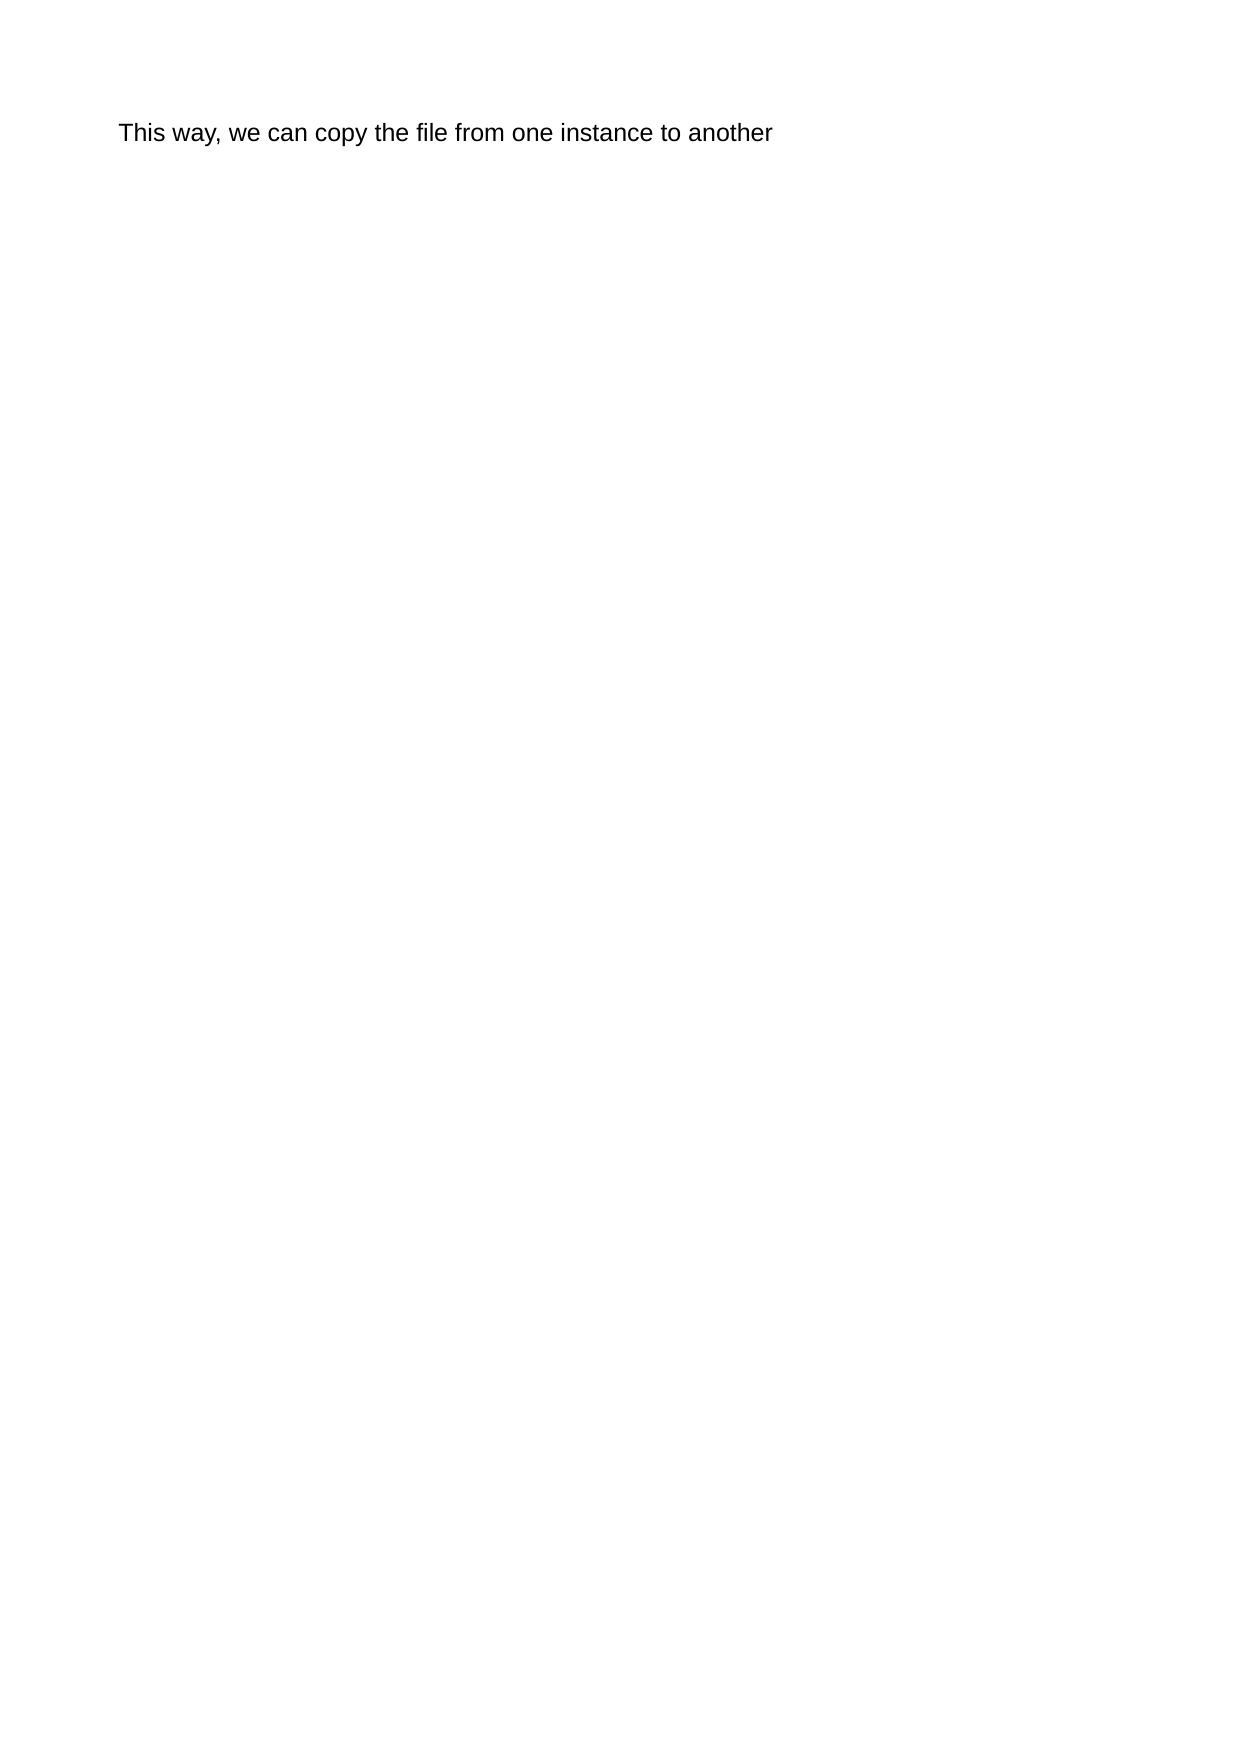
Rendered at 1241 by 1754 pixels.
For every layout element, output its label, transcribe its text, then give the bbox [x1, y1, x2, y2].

text This way, we can copy the file from one instance to another [118, 118, 1122, 147]
